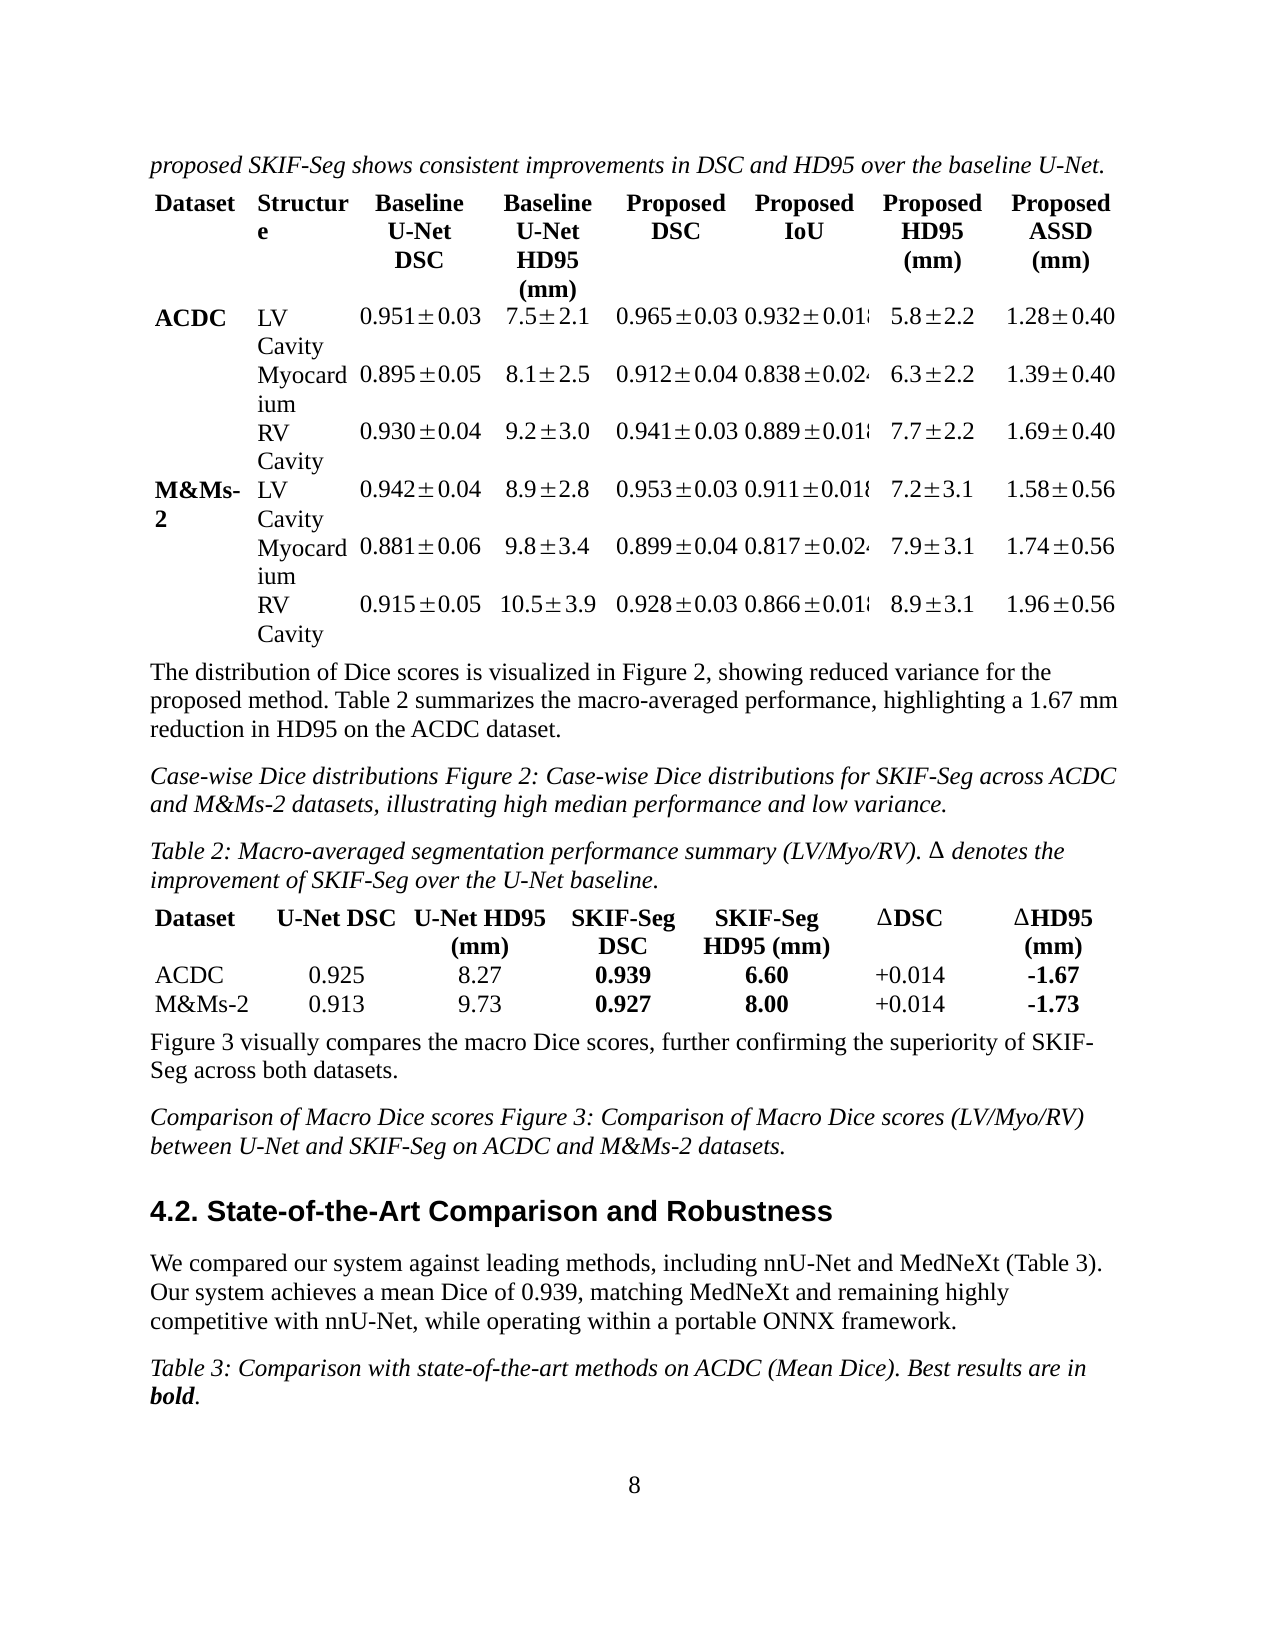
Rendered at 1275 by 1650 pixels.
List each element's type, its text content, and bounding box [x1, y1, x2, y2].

table_cell ACDC [150, 960, 265, 989]
table_header SKIF-Seg HD95 (mm) [695, 903, 838, 960]
table_cell [997, 303, 1125, 360]
table_cell [740, 360, 868, 418]
text Table 2: Macro-averaged segmentation performance summary (LV/Myo/RV). denotes the improvement of SKIF-Seg over the U-Net baseline. [150, 836, 1125, 894]
table_cell 9.73 [408, 989, 551, 1018]
table_cell [740, 590, 868, 648]
subtitle 4.2. State-of-the-Art Comparison and Robustness [150, 1193, 1125, 1227]
table_cell [740, 418, 868, 475]
table_cell [868, 533, 997, 590]
table_cell [997, 360, 1125, 418]
table_cell 8.27 [408, 960, 551, 989]
table_cell [355, 418, 483, 475]
table_cell RV Cavity [253, 418, 355, 475]
table_cell [997, 475, 1125, 533]
text Table 3: Comparison with state-of-the-art methods on ACDC (Mean Dice). Best results are in bold. [150, 1353, 1125, 1410]
table_cell 0.939 [551, 960, 695, 989]
table_header Baseline U-Net DSC [355, 188, 483, 303]
table_header U-Net HD95 (mm) [408, 903, 551, 960]
table_cell [612, 533, 740, 590]
table_cell [355, 475, 483, 533]
table_cell [997, 590, 1125, 648]
table_cell +0.014 [838, 960, 982, 989]
table_cell [868, 360, 997, 418]
table_cell 0.927 [551, 989, 695, 1018]
table_cell [612, 303, 740, 360]
table_cell [484, 533, 612, 590]
text Case-wise Dice distributions Figure 2: Case-wise Dice distributions for SKIF-Seg across ACDC and M&Ms-2 datasets, illustrating high median performance and low variance. [150, 761, 1125, 818]
table_cell [355, 303, 483, 360]
table_cell [484, 418, 612, 475]
text We compared our system against leading methods, including nnU-Net and MedNeXt (Table 3). Our system achieves a mean Dice of 0.939, matching MedNeXt and remaining highly competitive with nnU-Net, while operating within a portable ONNX framework. [150, 1248, 1125, 1335]
table_cell [150, 590, 253, 648]
text proposed SKIF-Seg shows consistent improvements in DSC and HD95 over the baseline U-Net. [150, 150, 1125, 179]
table_cell LV Cavity [253, 475, 355, 533]
table_cell [868, 475, 997, 533]
table_cell [150, 418, 253, 475]
table_header Proposed ASSD (mm) [997, 188, 1125, 303]
table_cell 0.913 [265, 989, 408, 1018]
table_cell ACDC [150, 303, 253, 360]
table_header Dataset [150, 188, 253, 303]
table_cell [740, 303, 868, 360]
text Figure 3 visually compares the macro Dice scores, further confirming the superiority of SKIF-Seg across both datasets. [150, 1027, 1125, 1084]
table_header Structure [253, 188, 355, 303]
table_cell [740, 475, 868, 533]
table_header Dataset [150, 903, 265, 960]
table_cell [355, 360, 483, 418]
table_cell [740, 533, 868, 590]
table_cell [150, 360, 253, 418]
table_cell [484, 590, 612, 648]
table_cell +0.014 [838, 989, 982, 1018]
table_cell LV Cavity [253, 303, 355, 360]
table_header Proposed HD95 (mm) [868, 188, 997, 303]
table_cell [150, 533, 253, 590]
text The distribution of Dice scores is visualized in Figure 2, showing reduced variance for the proposed method. Table 2 summarizes the macro-averaged performance, highlighting a 1.67 mm reduction in HD95 on the ACDC dataset. [150, 657, 1125, 743]
text Comparison of Macro Dice scores Figure 3: Comparison of Macro Dice scores (LV/Myo/RV) between U-Net and SKIF-Seg on ACDC and M&Ms-2 datasets. [150, 1102, 1125, 1159]
table_cell [997, 418, 1125, 475]
table_cell 8.00 [695, 989, 838, 1018]
table_cell RV Cavity [253, 590, 355, 648]
table_cell M&Ms-2 [150, 989, 265, 1018]
table_cell [484, 360, 612, 418]
table_header Proposed IoU [740, 188, 868, 303]
table_cell [612, 360, 740, 418]
table_cell M&Ms-2 [150, 475, 253, 533]
table_cell [868, 418, 997, 475]
table_cell -1.67 [982, 960, 1125, 989]
table_cell 6.60 [695, 960, 838, 989]
table_cell [612, 418, 740, 475]
table_header HD95 (mm) [982, 903, 1125, 960]
table_cell Myocardium [253, 533, 355, 590]
table_header Baseline U-Net HD95 (mm) [484, 188, 612, 303]
table_cell [997, 533, 1125, 590]
table_cell [355, 533, 483, 590]
table_cell [868, 590, 997, 648]
table_header U-Net DSC [265, 903, 408, 960]
table_cell [612, 475, 740, 533]
table_cell [612, 590, 740, 648]
table_cell Myocardium [253, 360, 355, 418]
table_cell [868, 303, 997, 360]
table_header Proposed DSC [612, 188, 740, 303]
table_cell -1.73 [982, 989, 1125, 1018]
table_header SKIF-Seg DSC [551, 903, 695, 960]
table_cell [484, 475, 612, 533]
table_cell [355, 590, 483, 648]
table_cell [484, 303, 612, 360]
table_cell 0.925 [265, 960, 408, 989]
table_header DSC [838, 903, 982, 960]
